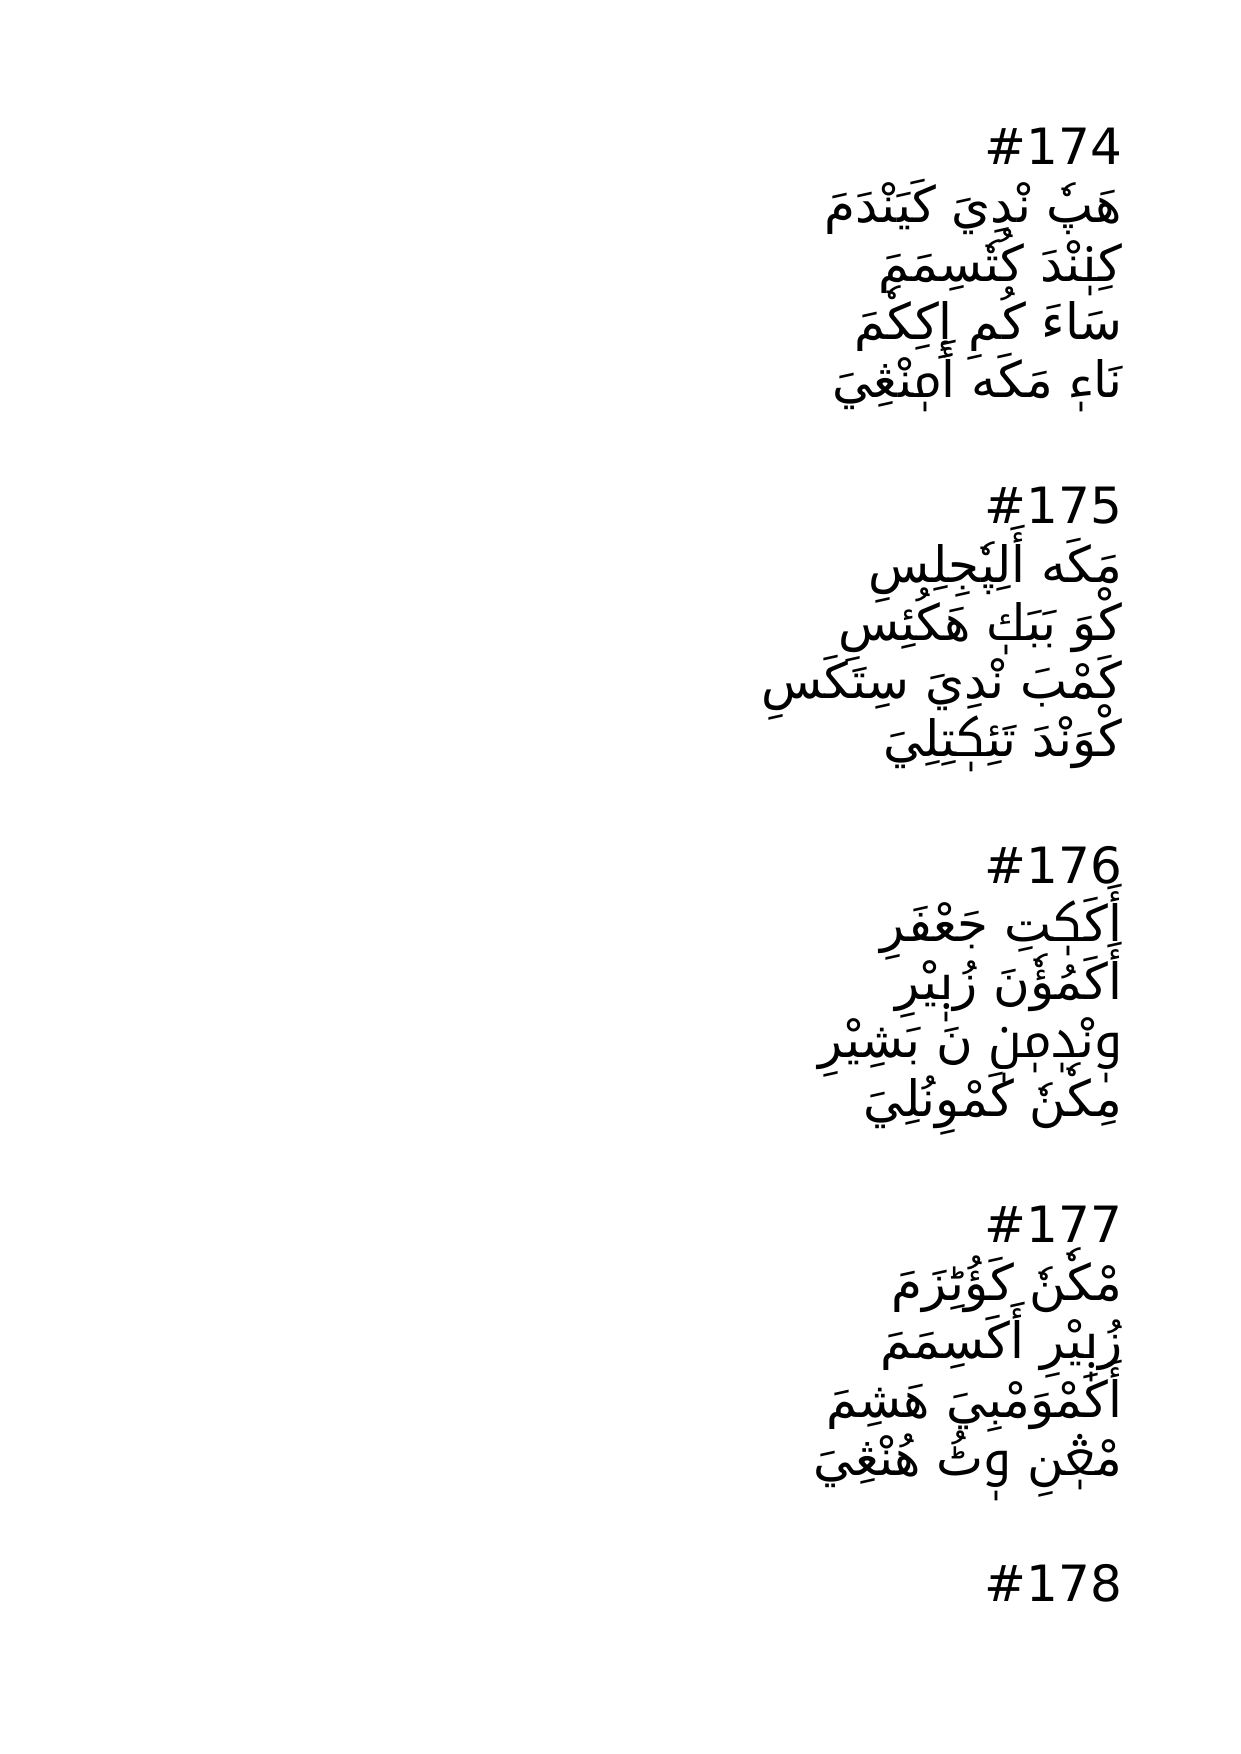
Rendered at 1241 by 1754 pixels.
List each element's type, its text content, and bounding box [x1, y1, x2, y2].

text #178 [118, 1555, 1122, 1613]
text مْڠٖنِ وٖٹُ هُنْڠِيَ [118, 1429, 1122, 1487]
text كْوَ بَبَكٖ هَكُئِسِ [118, 594, 1122, 652]
text سَاءَ كُمِ إِكِكٗمَ [118, 293, 1122, 351]
text هَپٗ نْدِيَ كَيَنْدَمَ [118, 176, 1122, 234]
text نَاءٖ مَكَه أَمٖنْڠِيَ [118, 351, 1122, 409]
text أَكَمْوَمْبِيَ هَشِمَ [118, 1371, 1122, 1429]
text #177 [118, 1196, 1122, 1254]
text #175 [118, 477, 1122, 536]
text وٖنْدٖمٖنٖ نَ بَشِيْرِ [118, 1011, 1122, 1069]
text كِنٖنْدَ كُتٗسِمَمَ [118, 234, 1122, 293]
text مَكَه أَلِپٗجِلِسِ [118, 536, 1122, 594]
text كَمْبَ نْدِيَ سِتَكَسِ [118, 652, 1122, 710]
text مْكٗنٗ كَؤُٹِزَمَ [118, 1254, 1122, 1312]
text أَكَمُؤٗنَ زُبٖيْرِ [118, 953, 1122, 1011]
text مِكٗنٗ كَمْوِنُلِيَ [118, 1069, 1122, 1128]
text زُبٖيْرِ أَكَسِمَمَ [118, 1312, 1122, 1371]
text #174 [118, 118, 1122, 176]
text #176 [118, 837, 1122, 895]
text أَكَكٖتِ جَعْفَرِ [118, 895, 1122, 953]
text كْوَنْدَ تَئِكٖتِلِيَ [118, 710, 1122, 768]
